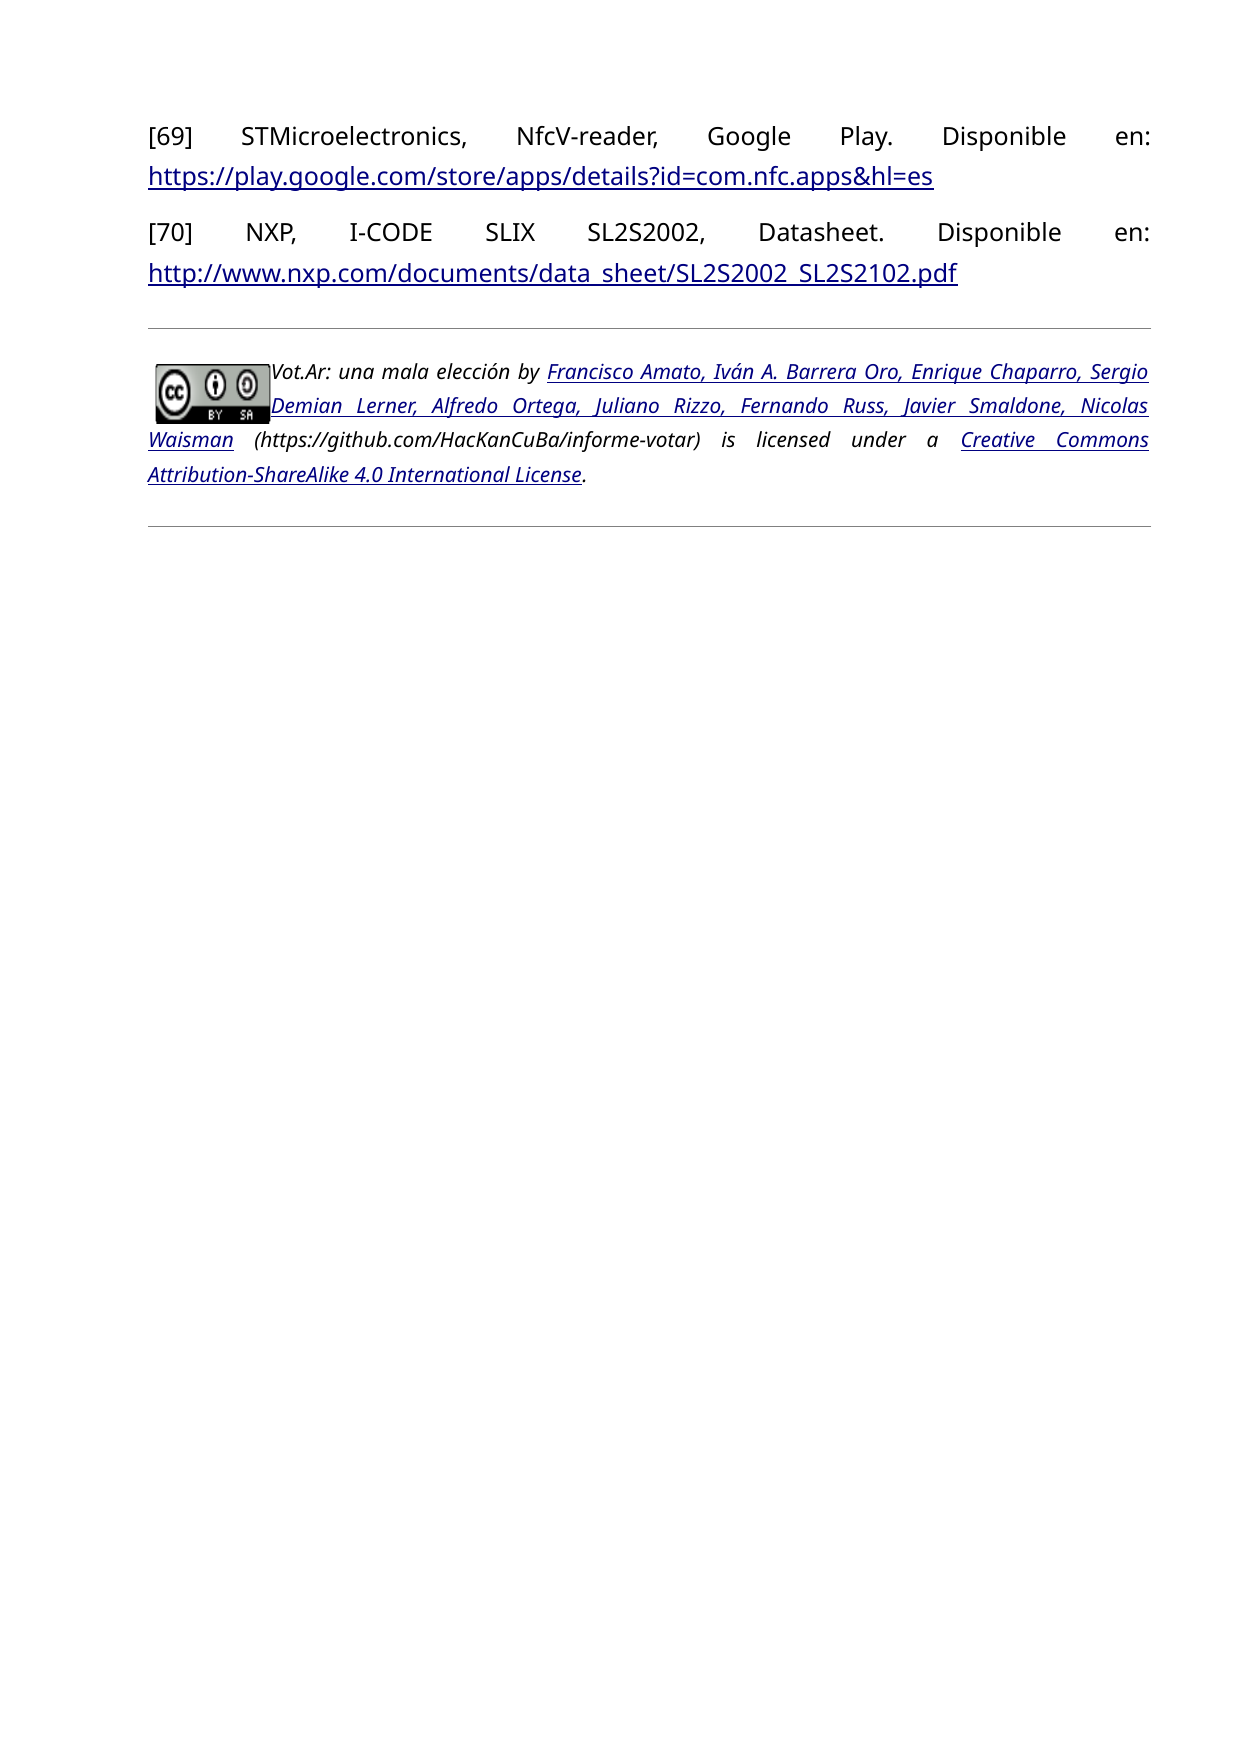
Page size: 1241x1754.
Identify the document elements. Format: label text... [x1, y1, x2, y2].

text Vot.Ar: una mala elección by Francisco Amato, Iván A. Barrera Oro, Enrique Chaparro, Sergio Demian Lerner, Alfredo Ortega, Juliano Rizzo, Fernando Russ, Javier Smaldone, Nicolas Waisman (https://github.com/HacKanCuBa/informe-votar) is licensed under a Creative Commons Attribution-ShareAlike 4.0 International License. [148, 357, 1151, 488]
text [69] STMicroelectronics, NfcV-reader, Google Play. Disponible en: https://play.google.com/store/apps/details?id=com.nfc.apps&hl=es [148, 118, 1151, 193]
picture [155, 364, 271, 424]
text [70] NXP, I-CODE SLIX SL2S2002, Datasheet. Disponible en: http://www.nxp.com/documents/data_sheet/SL2S2002_SL2S2102.pdf [148, 214, 1151, 289]
